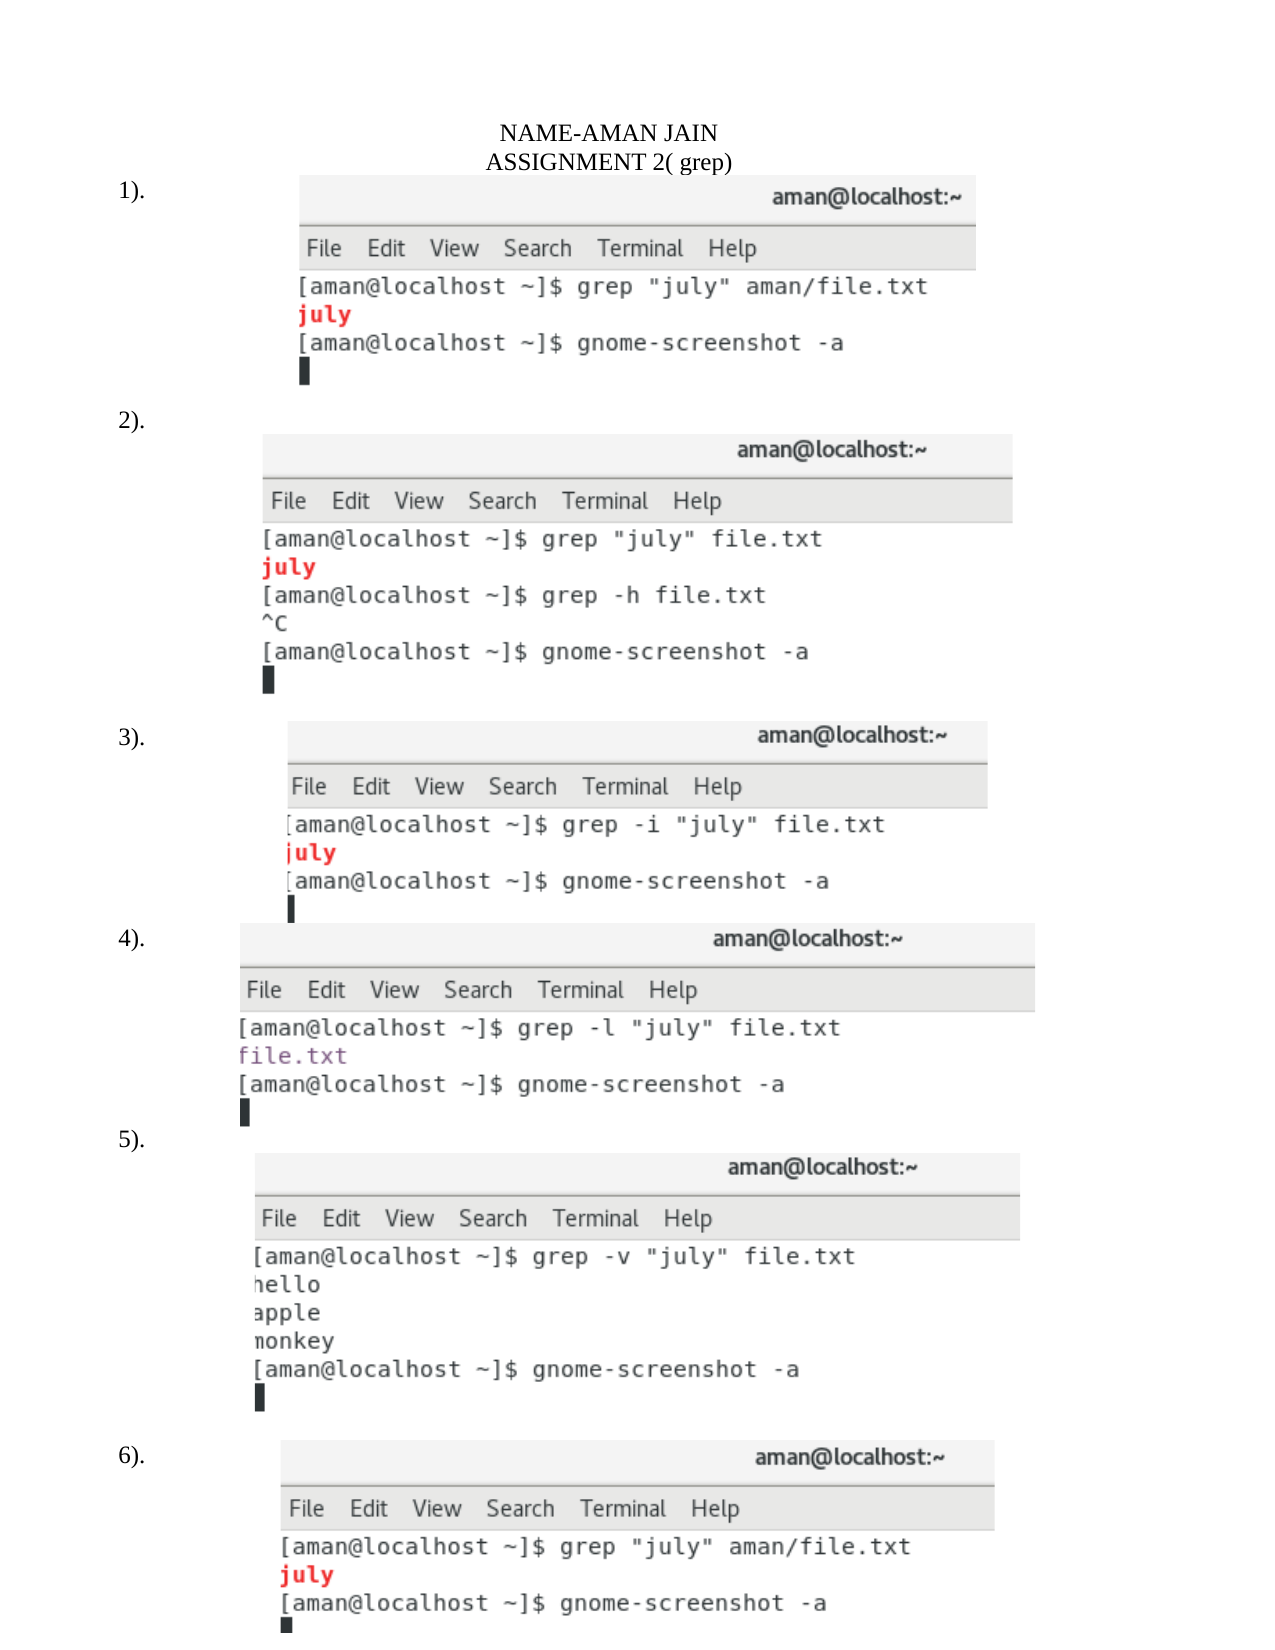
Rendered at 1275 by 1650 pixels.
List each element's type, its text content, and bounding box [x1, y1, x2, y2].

text NAME-AMAN JAIN [118, 118, 1157, 147]
text [1036, 923, 1157, 952]
text 2). [118, 406, 1157, 434]
text 6). [118, 1441, 280, 1469]
text 1). [118, 176, 299, 204]
picture [280, 1440, 995, 1633]
text 5). [118, 1124, 240, 1153]
text [995, 1441, 1157, 1469]
text [1036, 1124, 1157, 1153]
text 4). [118, 923, 240, 952]
picture [262, 434, 1013, 716]
text [988, 722, 1157, 751]
text 3). [118, 722, 287, 751]
text [976, 176, 1157, 204]
picture [240, 721, 1036, 1418]
picture [299, 175, 976, 390]
text ASSIGNMENT 2( grep) [118, 147, 1157, 176]
